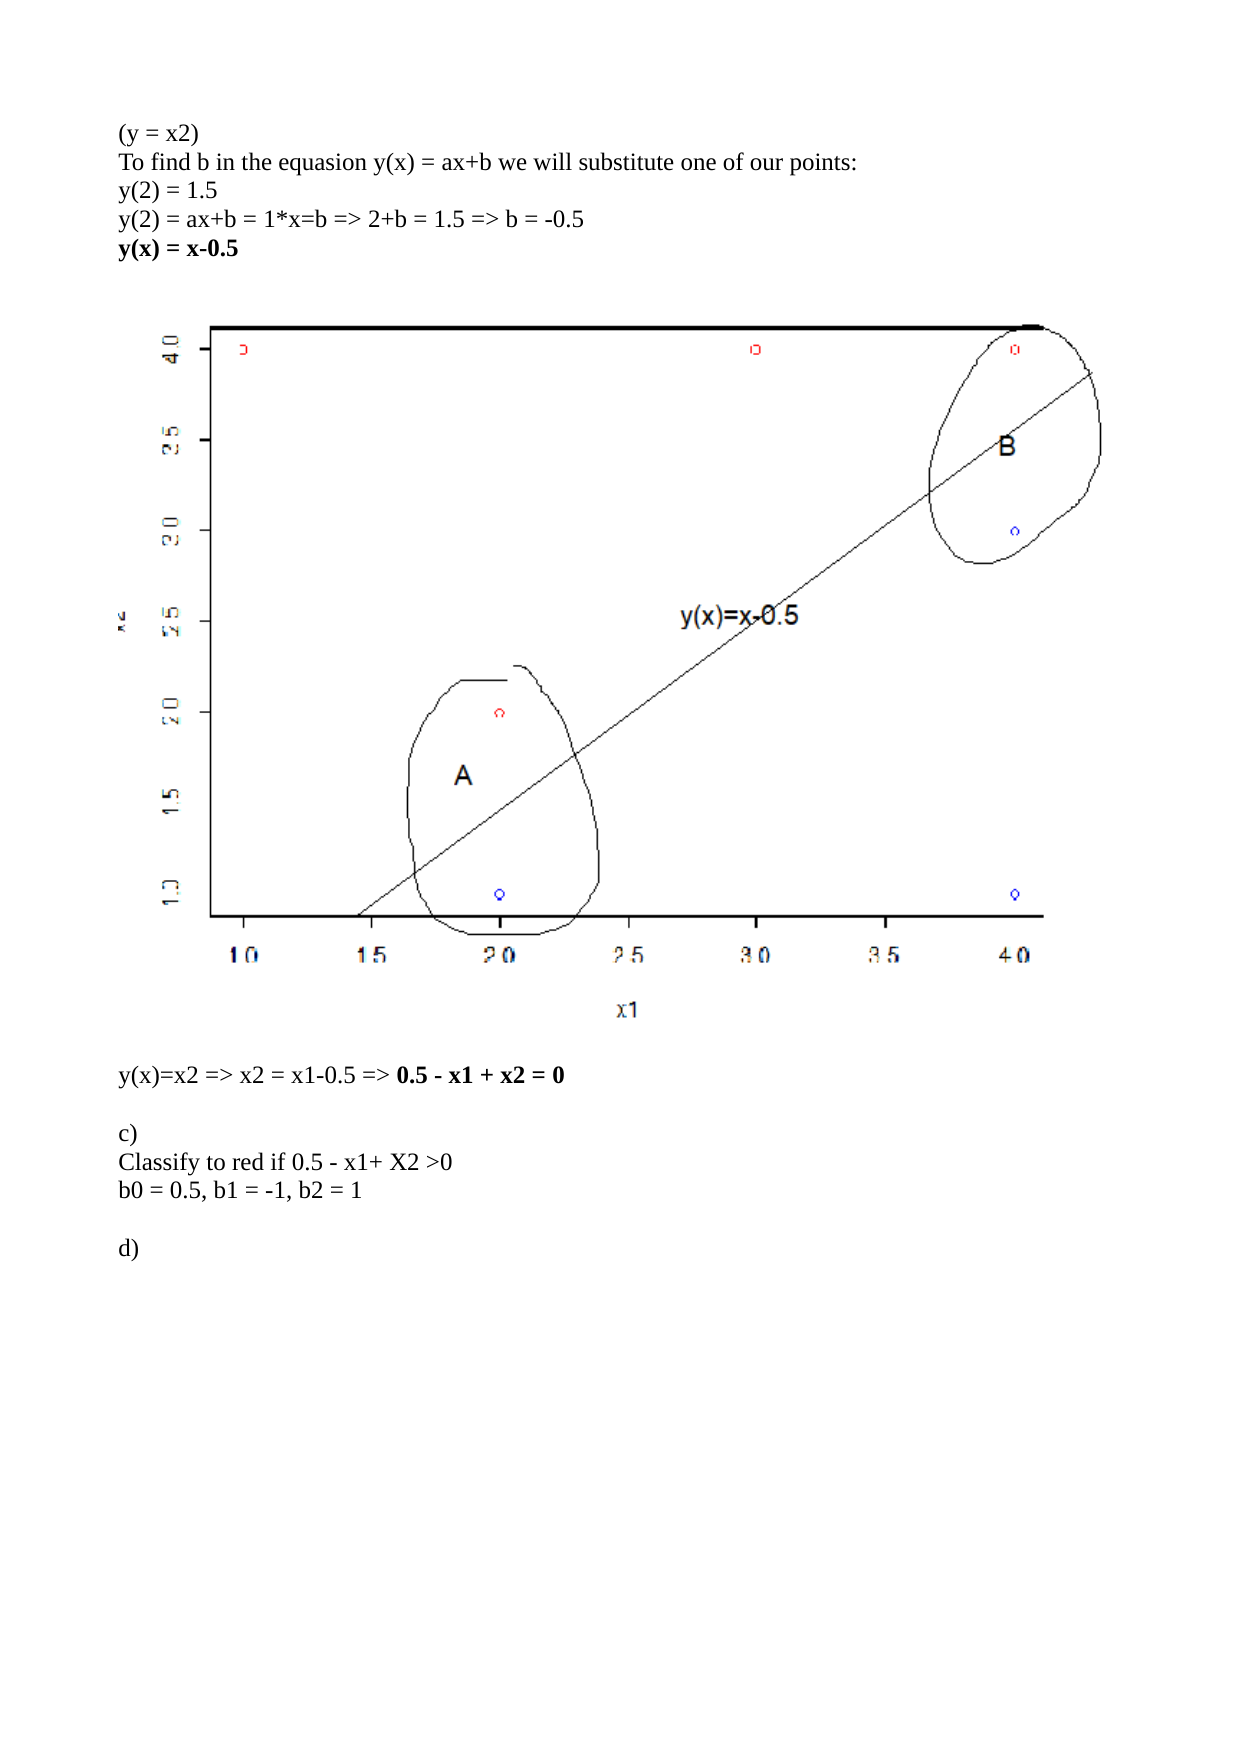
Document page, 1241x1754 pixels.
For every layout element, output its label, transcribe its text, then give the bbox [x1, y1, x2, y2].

text (y = x2) [118, 118, 1122, 147]
text To find b in the equasion y(x) = ax+b we will substitute one of our points: [118, 147, 1122, 176]
text b0 = 0.5, b1 = -1, b2 = 1 [118, 1175, 1122, 1204]
text y(x)=x2 => x2 = x1-0.5 => 0.5 - x1 + x2 = 0 [118, 1060, 1122, 1089]
text Classify to red if 0.5 - x1+ X2 >0 [118, 1147, 1122, 1175]
text y(2) = ax+b = 1*x=b => 2+b = 1.5 => b = -0.5 [118, 204, 1122, 233]
text y(2) = 1.5 [118, 176, 1122, 204]
text d) [118, 1233, 1122, 1262]
text c) [118, 1118, 1122, 1147]
text y(x) = x-0.5 [118, 233, 1122, 262]
